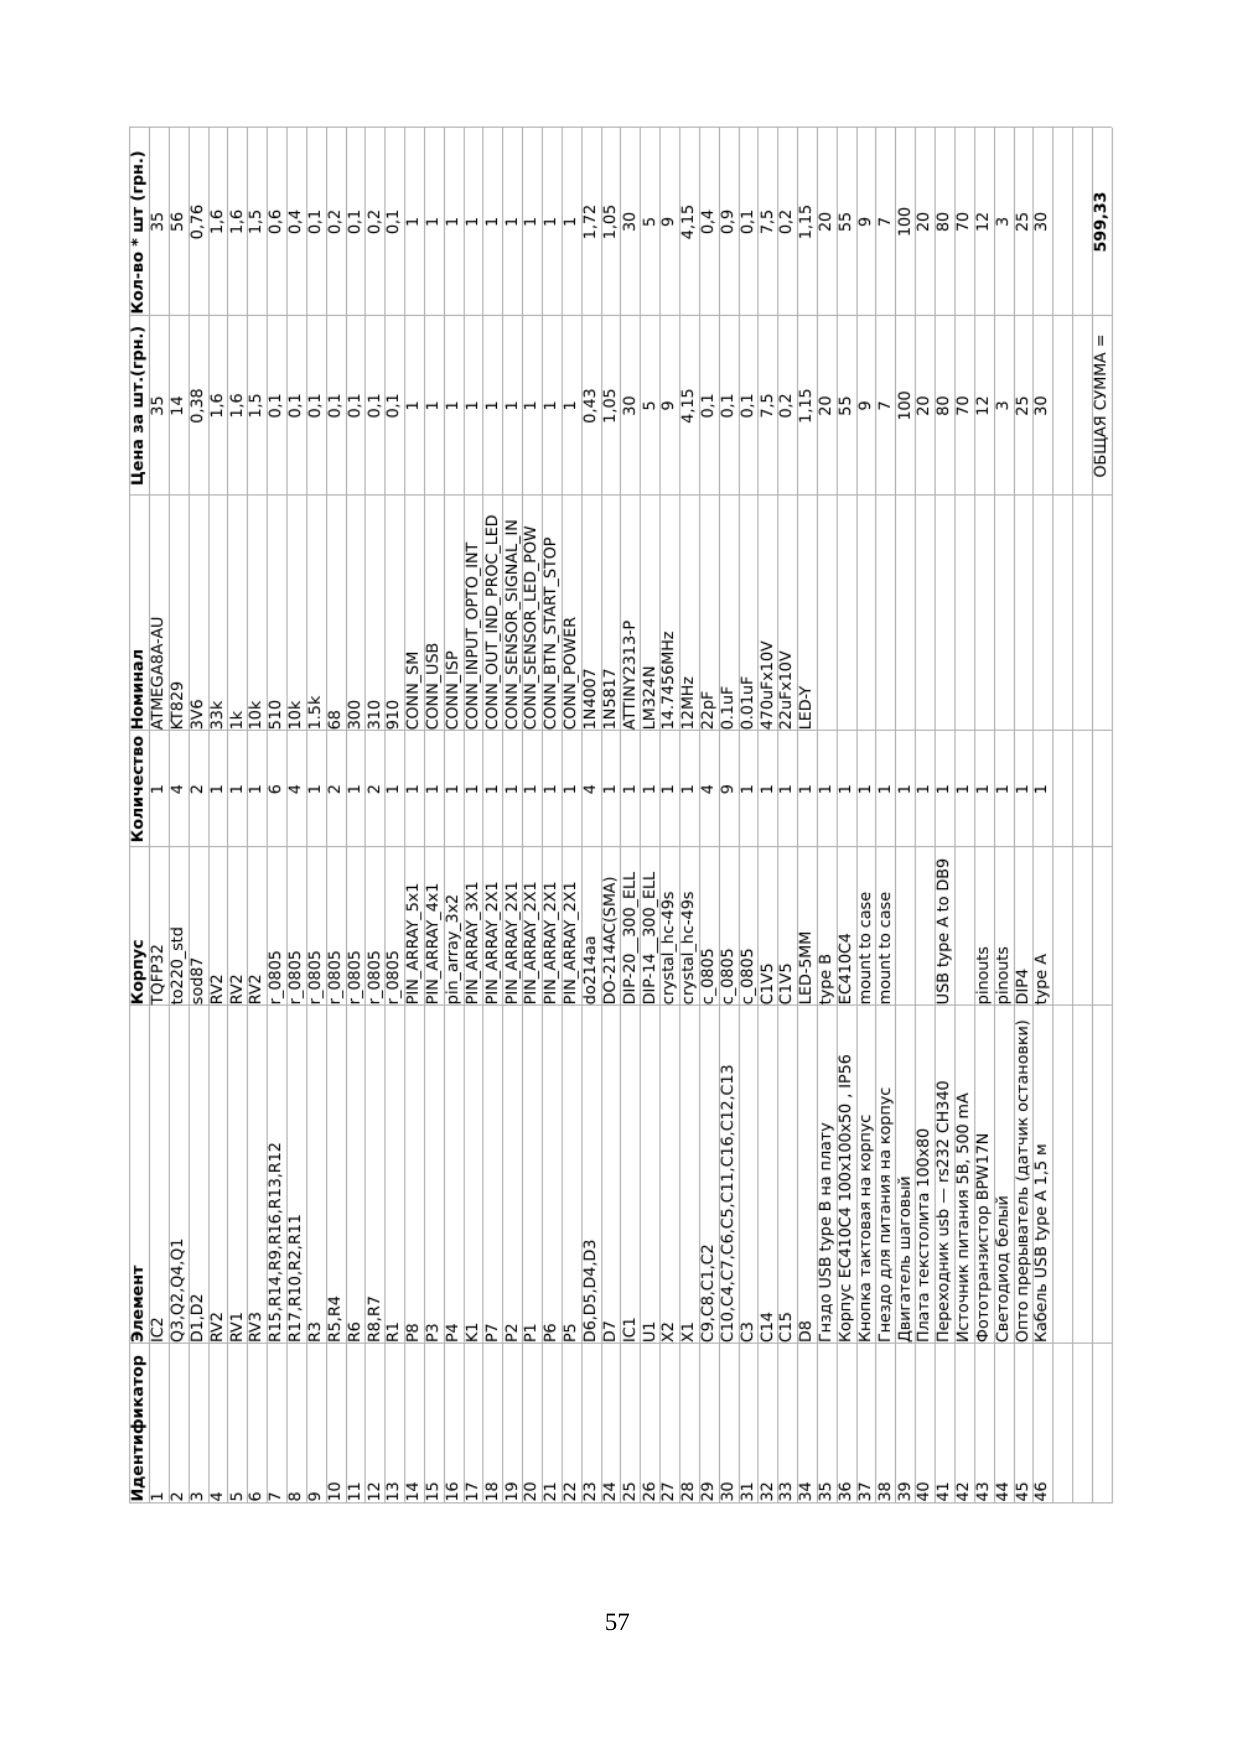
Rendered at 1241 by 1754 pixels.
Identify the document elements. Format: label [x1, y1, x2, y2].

picture [118, 118, 1123, 1516]
